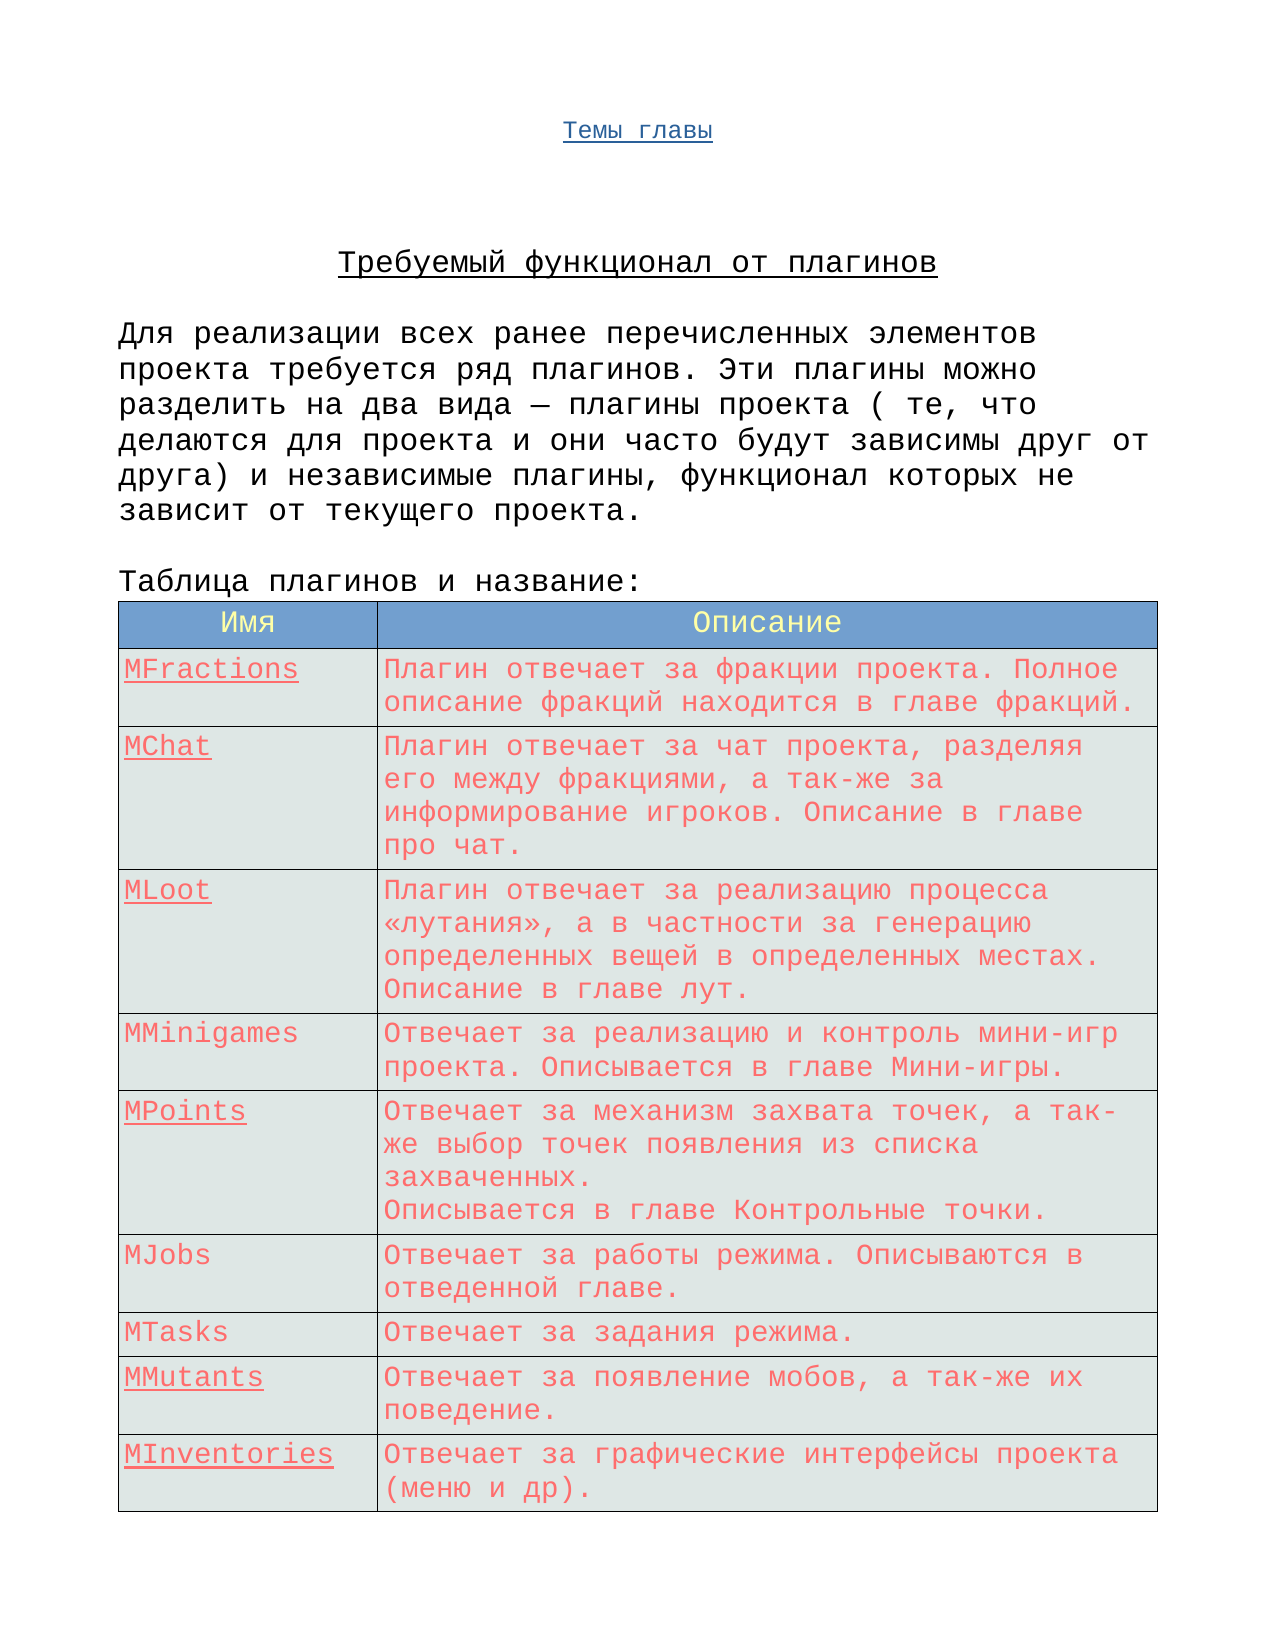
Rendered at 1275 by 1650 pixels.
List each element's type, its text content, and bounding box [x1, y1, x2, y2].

table_cell MChat [119, 727, 377, 869]
table_cell MFractions [119, 649, 377, 726]
table_cell MInventories [119, 1435, 377, 1511]
table_header Описание [378, 602, 1157, 648]
table_cell Отвечает за реализацию и контроль мини-игр проекта. Описывается в главе Мини-игры. [378, 1014, 1157, 1090]
table_cell Отвечает за механизм захвата точек, а так-же выбор точек появления из списка захваченных. Описывается в главе Контрольные точки. [378, 1091, 1157, 1234]
table_cell MTasks [119, 1313, 377, 1356]
text Требуемый функционал от плагинов [118, 247, 1157, 282]
table_cell Плагин отвечает за чат проекта, разделяя его между фракциями, а так-же за информирование игроков. Описание в главе про чат. [378, 727, 1157, 869]
table_cell Отвечает за появление мобов, а так-же их поведение. [378, 1357, 1157, 1434]
table_cell Отвечает за работы режима. Описываются в отведенной главе. [378, 1235, 1157, 1312]
table_cell MPoints [119, 1091, 377, 1234]
table_cell MMinigames [119, 1014, 377, 1090]
text Для реализации всех ранее перечисленных элементов проекта требуется ряд плагинов. Эти плагины можно разделить на два вида — плагины проекта ( те, что делаются для проекта и они часто будут зависимы друг от друга) и независимые плагины, функционал которых не зависит от текущего проекта. [118, 318, 1157, 530]
table_cell Плагин отвечает за фракции проекта. Полное описание фракций находится в главе фракций. [378, 649, 1157, 726]
table_cell MLoot [119, 870, 377, 1013]
table_cell Плагин отвечает за реализацию процесса «лутания», а в частности за генерацию определенных вещей в определенных местах. Описание в главе лут. [378, 870, 1157, 1013]
table_cell Отвечает за графические интерфейсы проекта (меню и др). [378, 1435, 1157, 1511]
table_cell Отвечает за задания режима. [378, 1313, 1157, 1356]
table_header Имя [119, 602, 377, 648]
text Таблица плагинов и название: [118, 566, 1157, 601]
table_cell MMutants [119, 1357, 377, 1434]
table_cell MJobs [119, 1235, 377, 1312]
